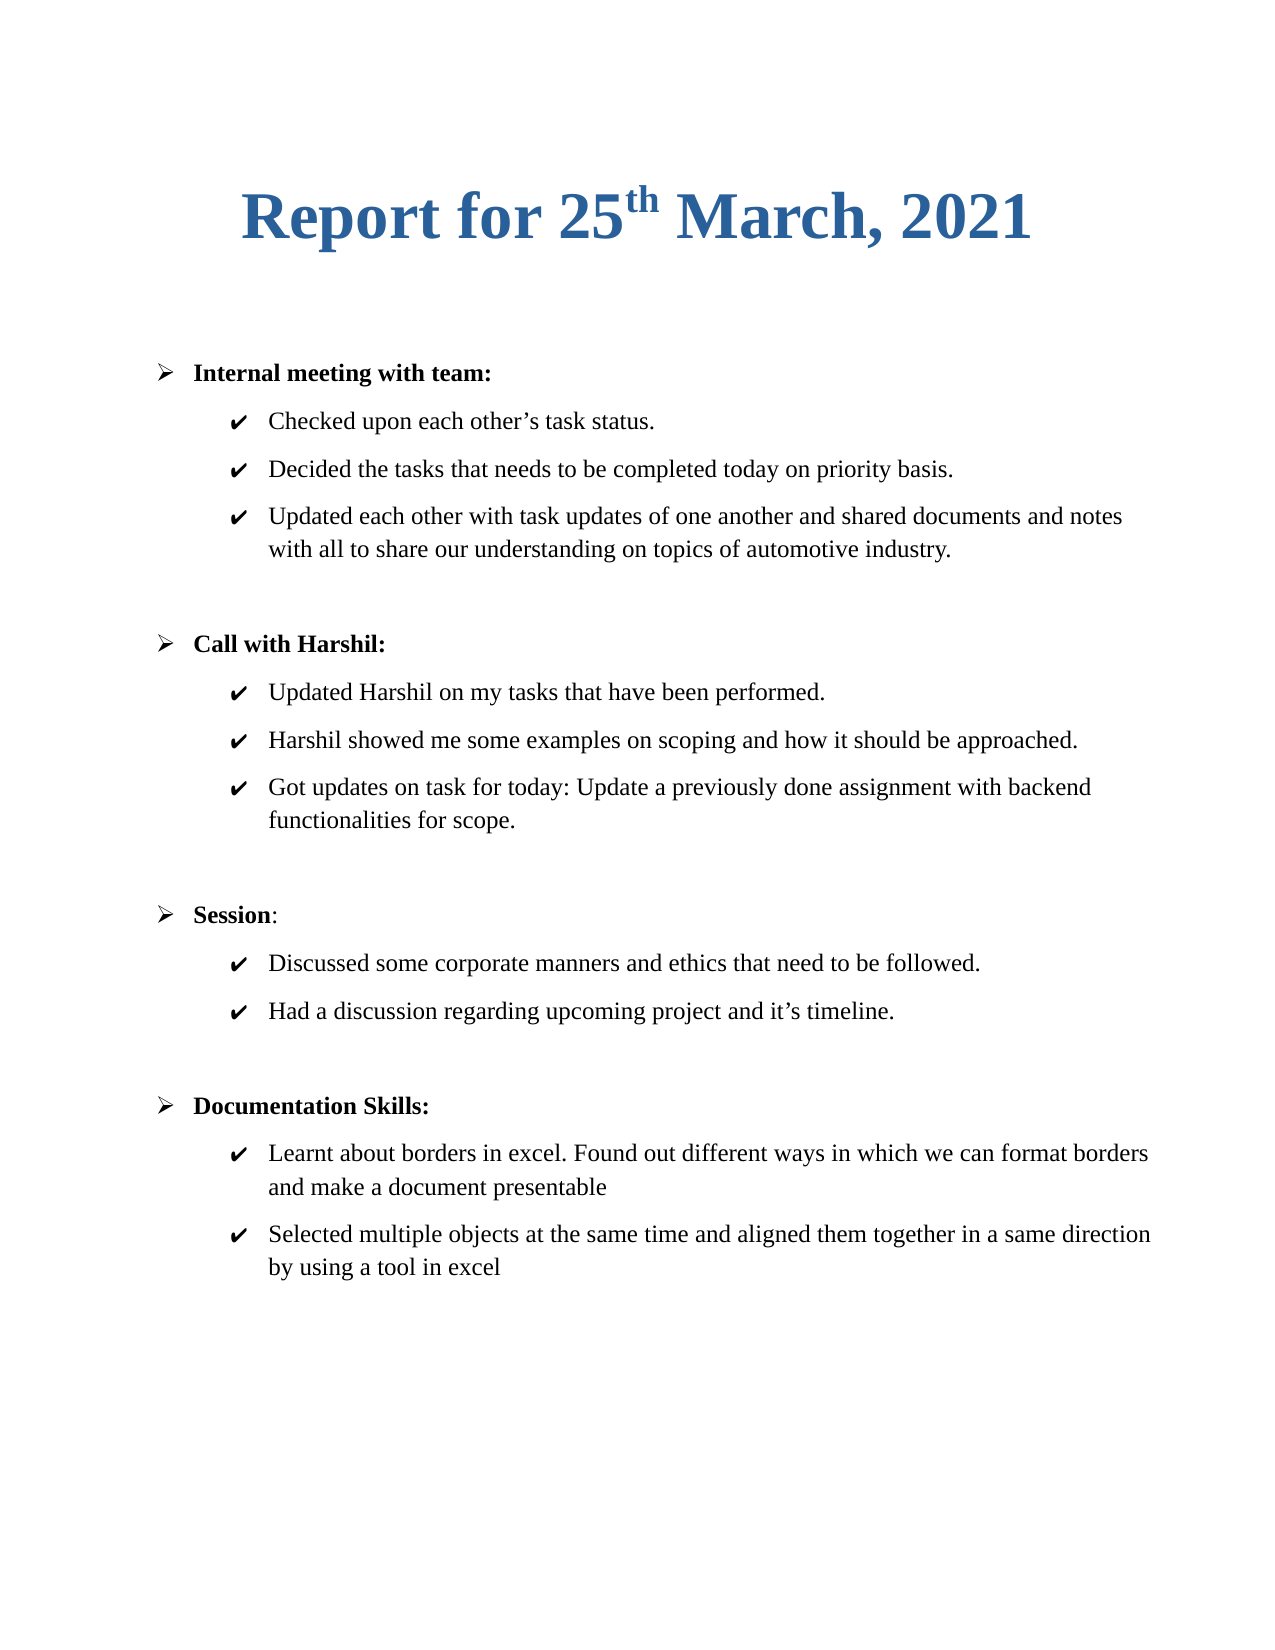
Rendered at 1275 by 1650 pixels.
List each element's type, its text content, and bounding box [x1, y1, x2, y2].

list Session: [156, 901, 1157, 929]
list Harshil showed me some examples on scoping and how it should be approached. [231, 725, 1157, 753]
list Had a discussion regarding upcoming project and it’s timeline. [231, 996, 1157, 1024]
list Internal meeting with team: [156, 358, 1157, 387]
list Selected multiple objects at the same time and aligned them together in a same direction by using a tool in excel [231, 1219, 1157, 1281]
list Updated Harshil on my tasks that have been performed. [231, 677, 1157, 706]
list Documentation Skills: [156, 1091, 1157, 1120]
list Checked upon each other’s task status. [231, 406, 1157, 435]
list Updated each other with task updates of one another and shared documents and notes with all to share our understanding on topics of automotive industry. [231, 501, 1157, 563]
list Call with Harshil: [156, 629, 1157, 658]
list Learnt about borders in excel. Found out different ways in which we can format borders and make a document presentable [231, 1138, 1157, 1200]
list Got updates on task for today: Update a previously done assignment with backend functionalities for scope. [231, 772, 1157, 834]
list Decided the tasks that needs to be completed today on priority basis. [231, 454, 1157, 482]
list Discussed some corporate manners and ethics that need to be followed. [231, 948, 1157, 977]
text Report for 25th March, 2021 [118, 176, 1157, 253]
